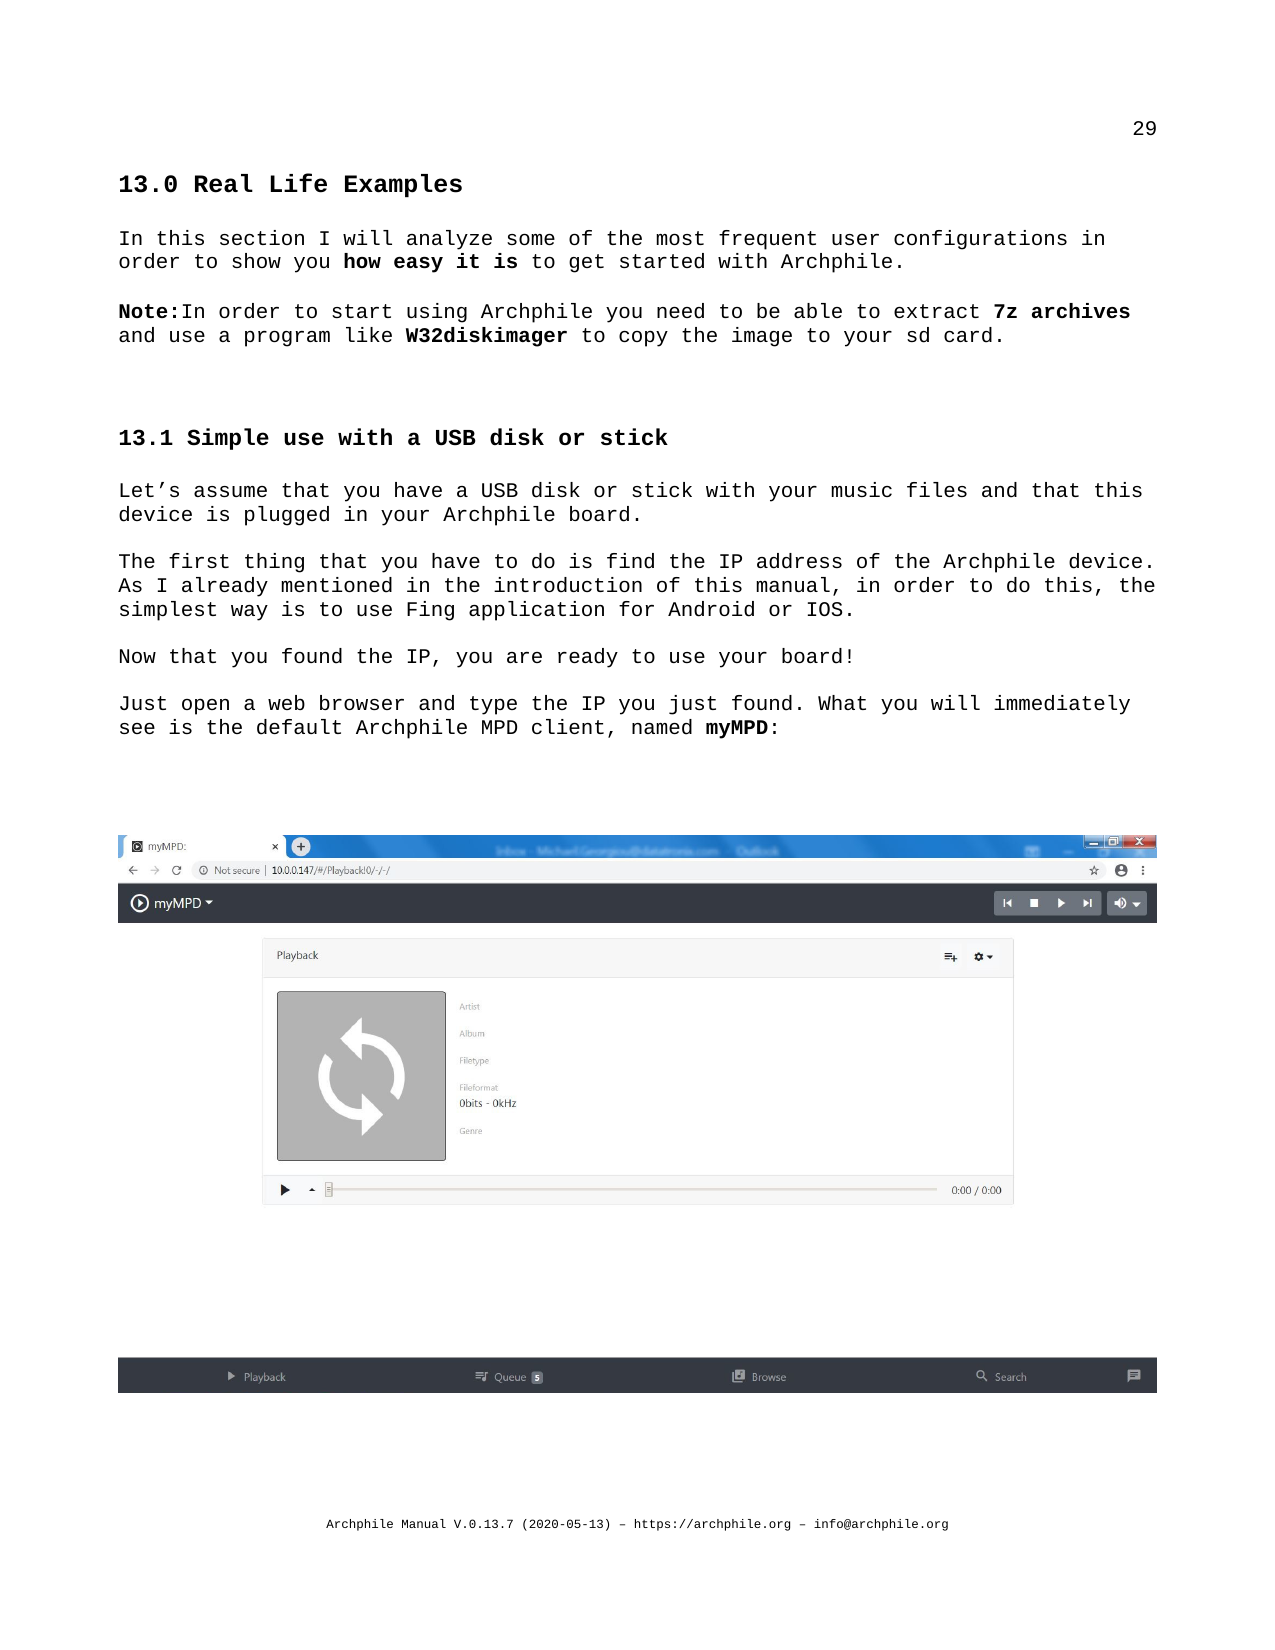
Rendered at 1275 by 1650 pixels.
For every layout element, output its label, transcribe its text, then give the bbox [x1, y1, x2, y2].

text In this section I will analyze some of the most frequent user configurations in order to show you how easy it is to get started with Archphile. [118, 228, 1157, 275]
text The first thing that you have to do is find the IP address of the Archphile device. As I already mentioned in the introduction of this manual, in order to do this, the simplest way is to use Fing application for Android or IOS. [118, 551, 1157, 622]
text Let’s assume that you have a USB disk or stick with your music files and that this device is plugged in your Archphile board. [118, 481, 1157, 528]
text Now that you found the IP, you are ready to use your board! [118, 646, 1157, 670]
text Just open a web browser and type the IP you just found. What you will immediately see is the default Archphile MPD client, named myMPD: [118, 693, 1157, 741]
text 13.0 Real Life Examples [118, 171, 1157, 199]
picture [118, 835, 1157, 1393]
text 13.1 Simple use with a USB disk or stick [118, 426, 1157, 452]
text Note:In order to start using Archphile you need to be able to extract 7z archives and use a program like W32diskimager to copy the image to your sd card. [118, 301, 1157, 348]
